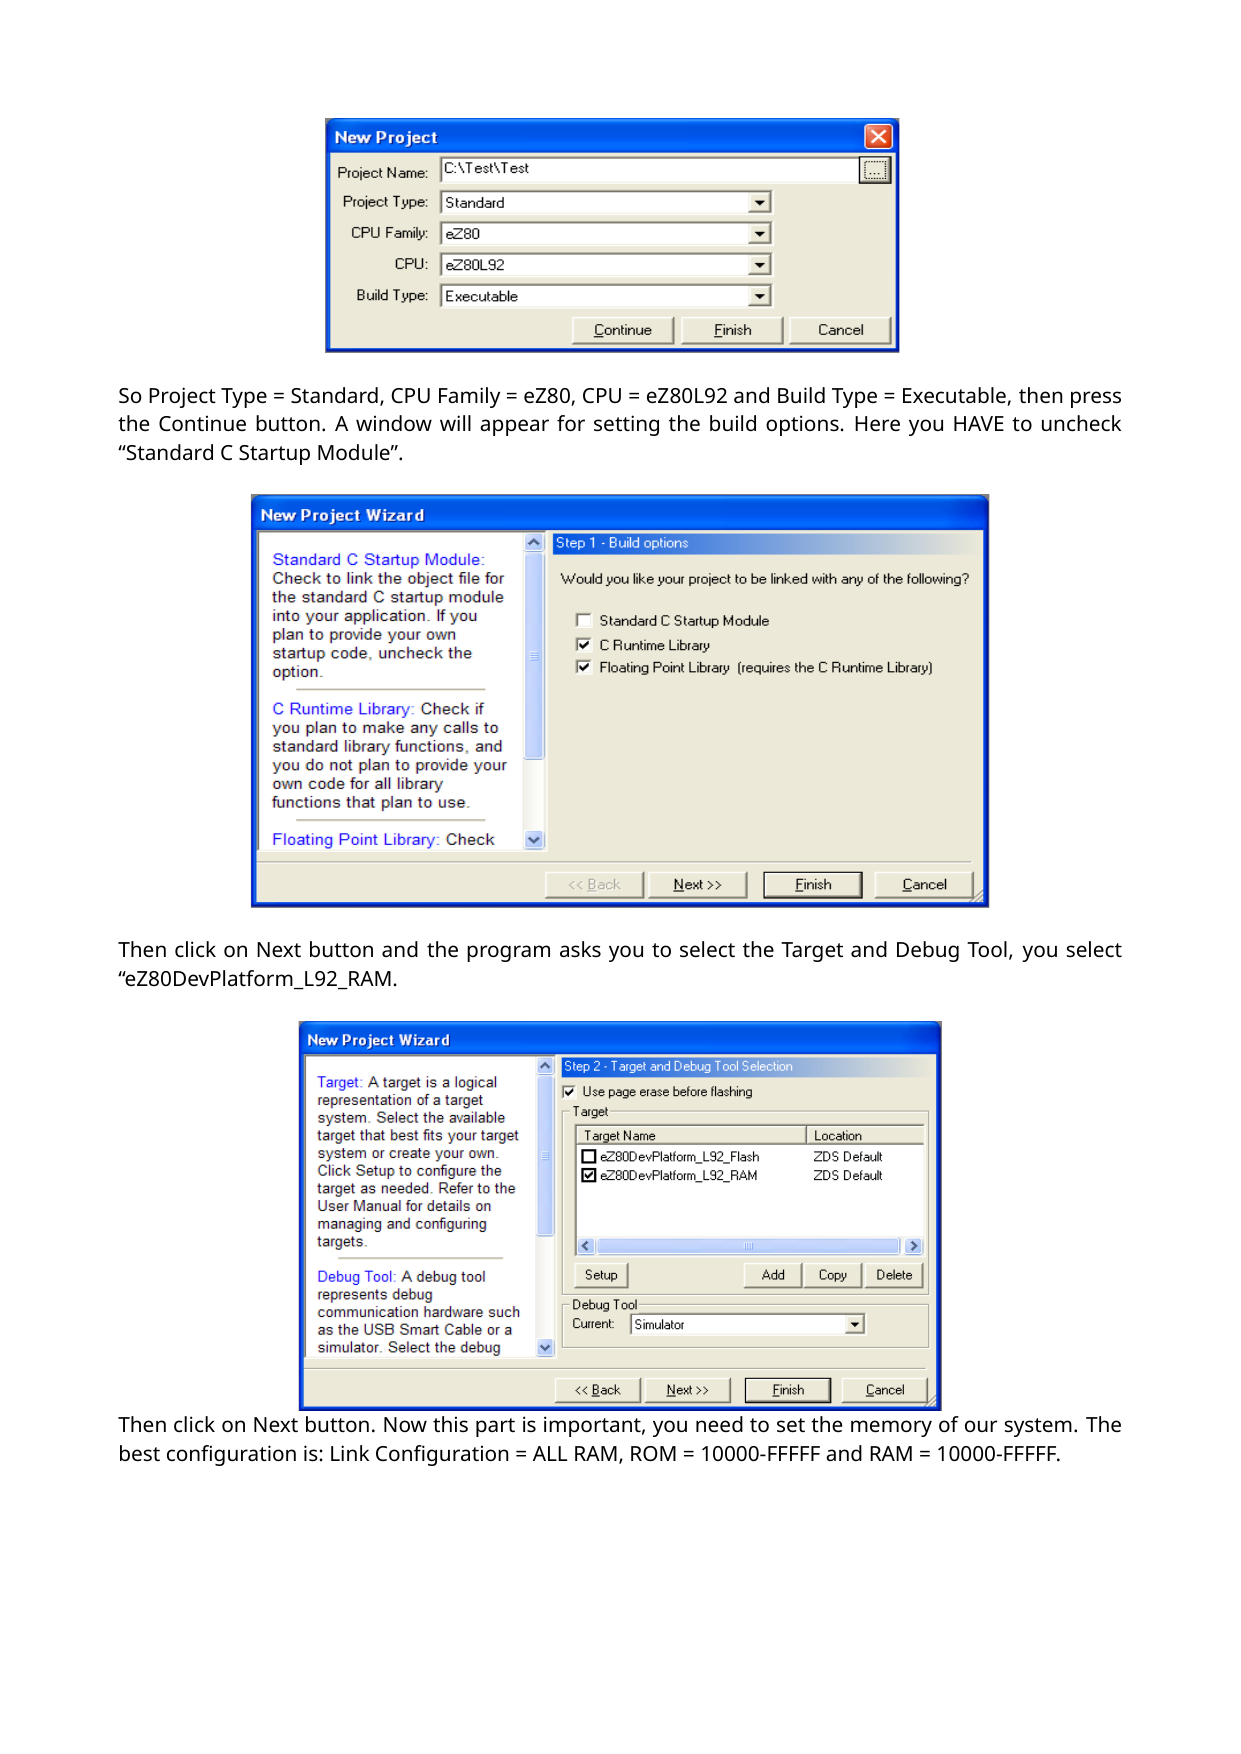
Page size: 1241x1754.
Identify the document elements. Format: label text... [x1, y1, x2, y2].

text So Project Type = Standard, CPU Family = eZ80, CPU = eZ80L92 and Build Type = Executable, then press the Continue button. A window will appear for setting the build options. Here you HAVE to uncheck “Standard C Startup Module”. [118, 381, 1122, 466]
picture [325, 118, 900, 353]
text Then click on Next button. Now this part is important, you need to set the memory of our system. The best configuration is: Link Configuration = ALL RAM, ROM = 10000-FFFFF and RAM = 10000-FFFFF. [118, 1389, 1122, 1467]
text Then click on Next button and the program asks you to select the Target and Debug Tool, you select “eZ80DevPlatform_L92_RAM. [118, 936, 1122, 992]
picture [250, 494, 990, 908]
picture [298, 1021, 942, 1411]
